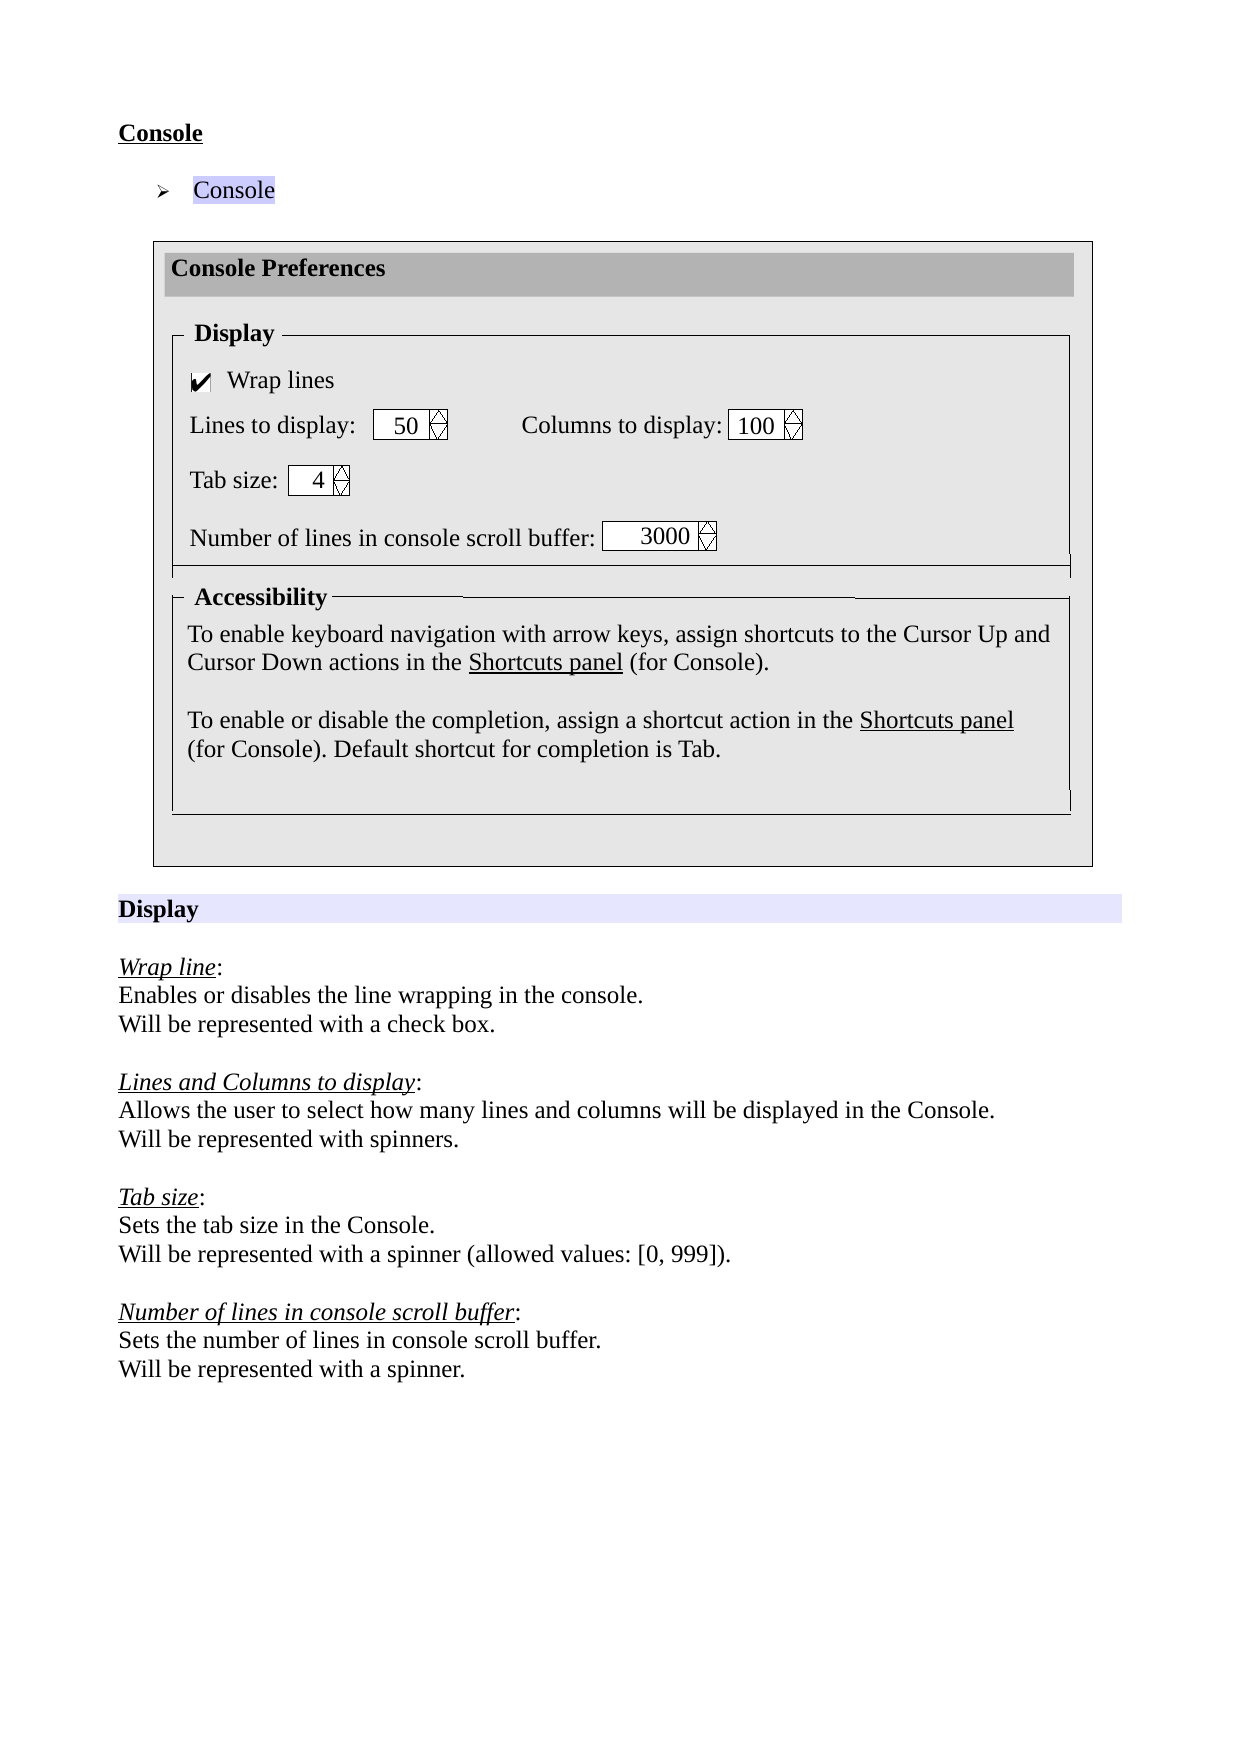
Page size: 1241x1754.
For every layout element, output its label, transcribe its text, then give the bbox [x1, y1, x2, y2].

text Wrap line: [118, 952, 1122, 981]
text Sets the number of lines in console scroll buffer. [118, 1326, 1122, 1354]
list Console [156, 176, 1122, 204]
text Enables or disables the line wrapping in the console. [118, 981, 1122, 1009]
text Console [118, 118, 1122, 147]
text Sets the tab size in the Console. [118, 1211, 1122, 1239]
text Will be represented with a spinner. [118, 1354, 1122, 1383]
picture [191, 373, 211, 392]
text Will be represented with a check box. [118, 1009, 1122, 1038]
text Lines and Columns to display: [118, 1067, 1122, 1096]
text Display [118, 894, 1122, 923]
text Will be represented with spinners. [118, 1124, 1122, 1153]
text Number of lines in console scroll buffer: [118, 1297, 1122, 1326]
text Tab size: [118, 1182, 1122, 1211]
text Allows the user to select how many lines and columns will be displayed in the Console. [118, 1096, 1122, 1124]
text Will be represented with a spinner (allowed values: [0, 999]). [118, 1239, 1122, 1268]
